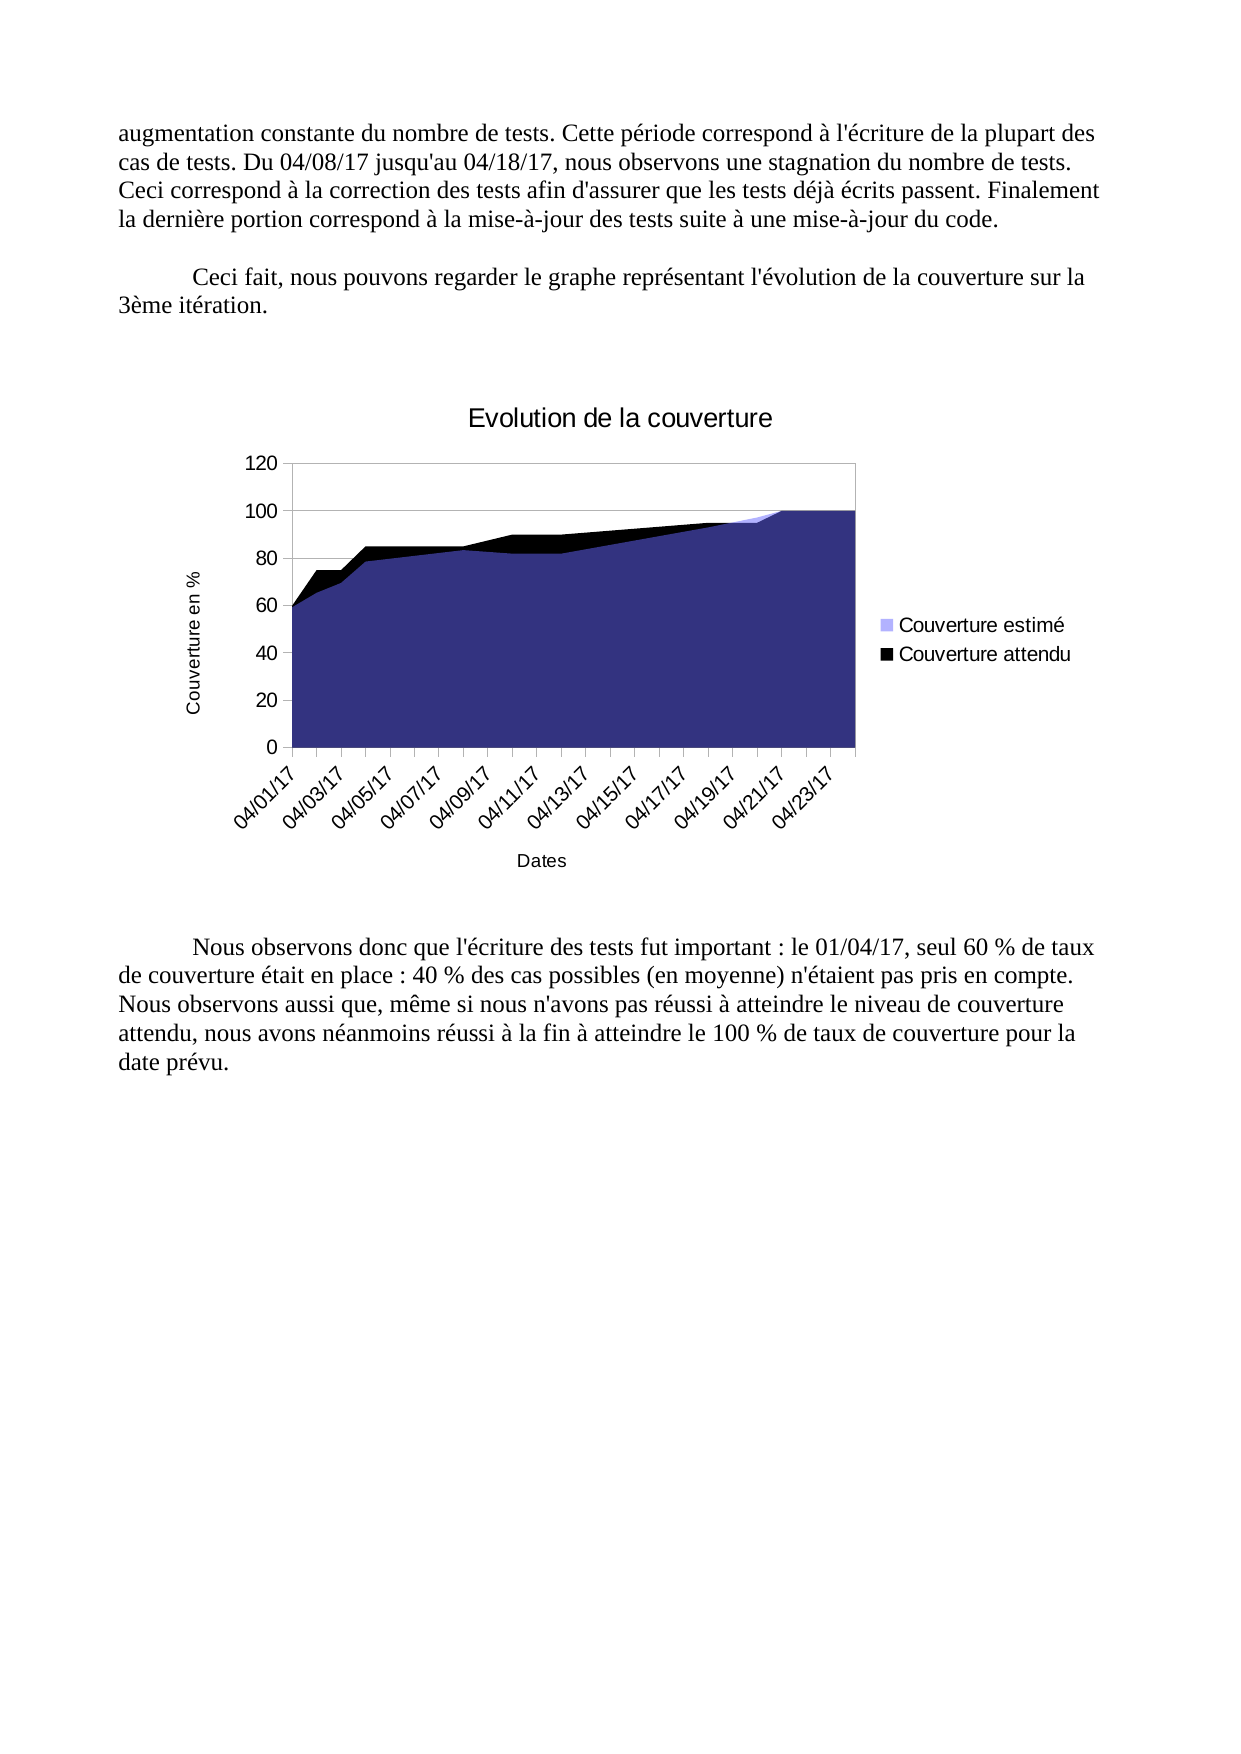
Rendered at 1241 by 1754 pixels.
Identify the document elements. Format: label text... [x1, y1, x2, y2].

text Nous observons donc que l'écriture des tests fut important : le 01/04/17, seul 60 % de taux de couverture était en place : 40 % des cas possibles (en moyenne) n'étaient pas pris en compte. Nous observons aussi que, même si nous n'avons pas réussi à atteindre le niveau de couverture attendu, nous avons néanmoins réussi à la fin à atteindre le 100 % de taux de couverture pour la date prévu. [118, 932, 1122, 1075]
text augmentation constante du nombre de tests. Cette période correspond à l'écriture de la plupart des cas de tests. Du 04/08/17 jusqu'au 04/18/17, nous observons une stagnation du nombre de tests. Ceci correspond à la correction des tests afin d'assurer que les tests déjà écrits passent. Finalement la dernière portion correspond à la mise-à-jour des tests suite à une mise-à-jour du code. [118, 118, 1122, 233]
text Ceci fait, nous pouvons regarder le graphe représentant l'évolution de la couverture sur la 3ème itération. [118, 262, 1122, 319]
